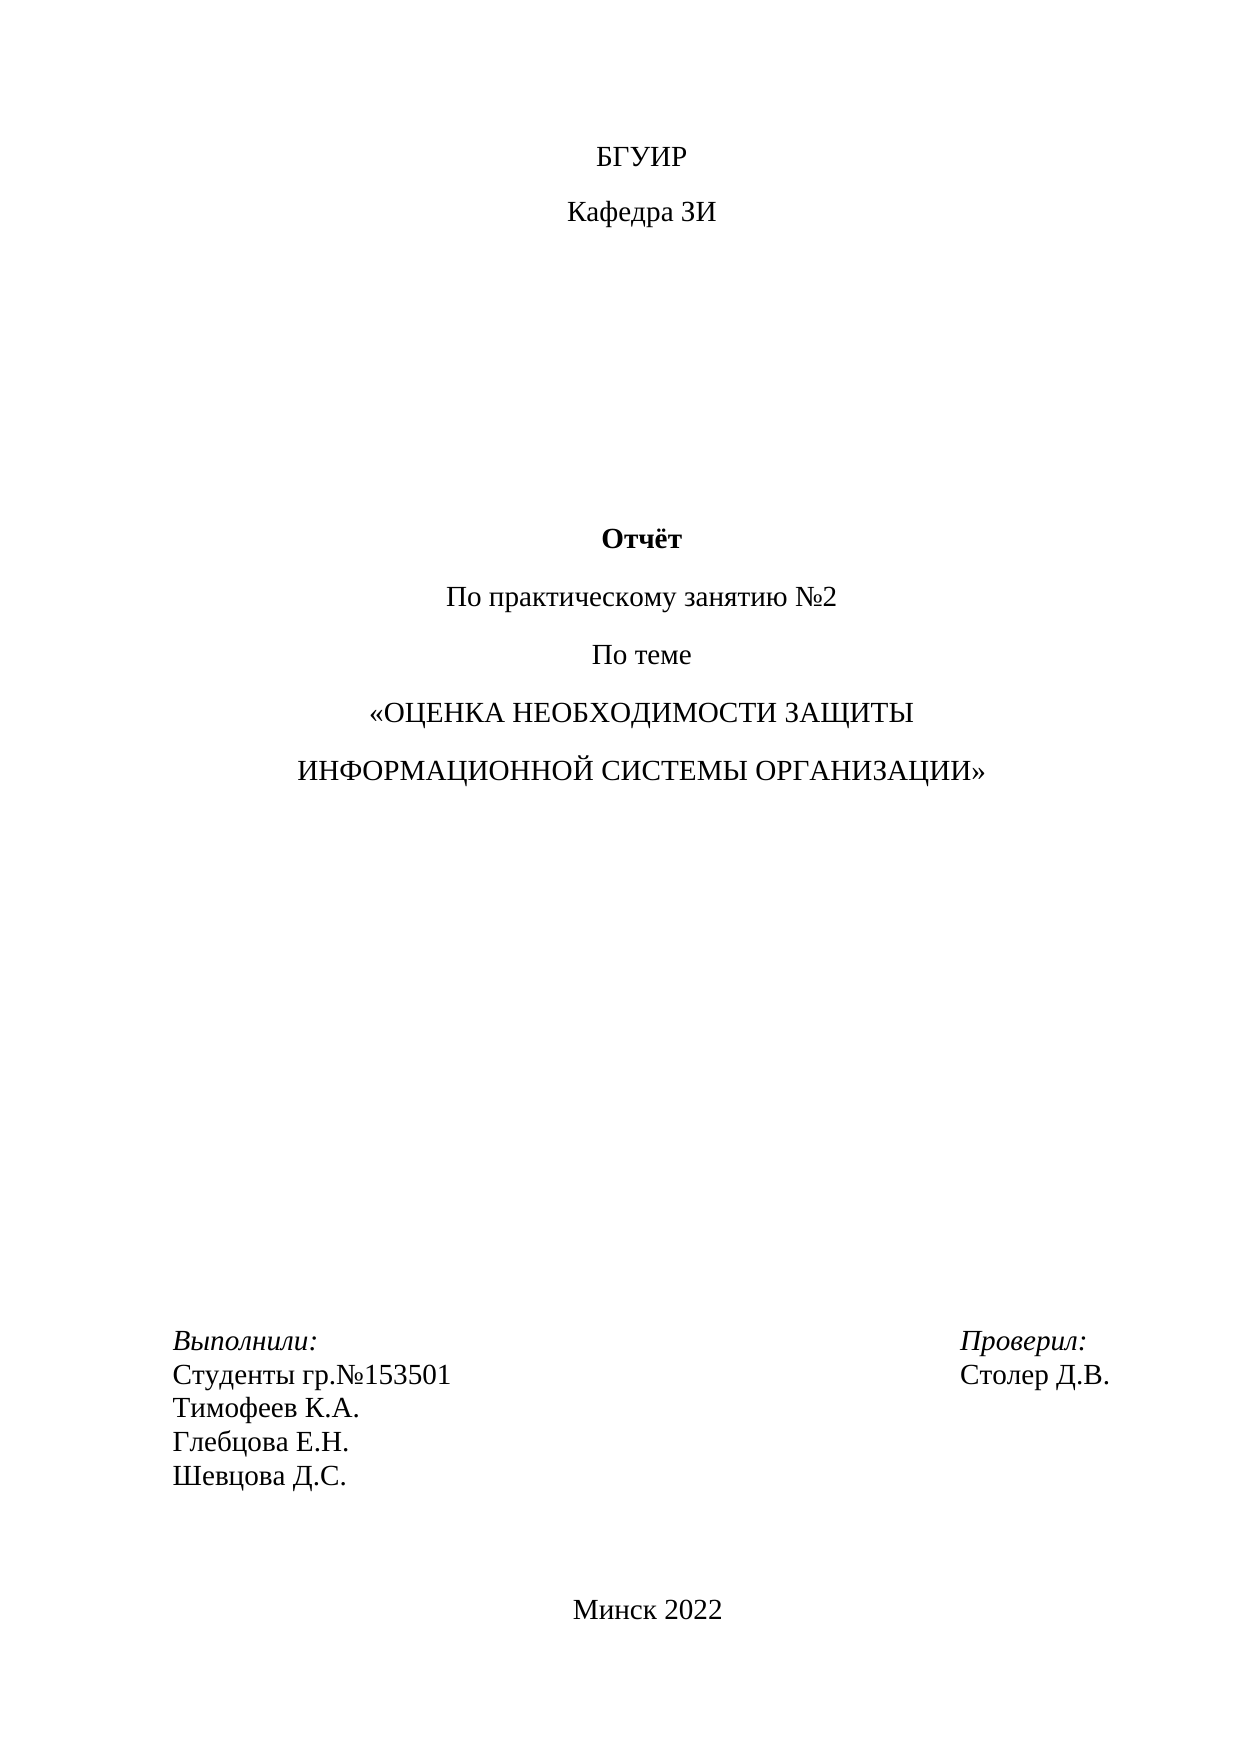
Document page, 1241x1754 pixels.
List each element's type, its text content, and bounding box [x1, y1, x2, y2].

text Кафедра ЗИ [187, 194, 1096, 227]
text По практическому занятию №2 [187, 579, 1096, 613]
text Минск 2022 [172, 1592, 1122, 1625]
text Отчёт [187, 521, 1096, 555]
text ИНФОРМАЦИОННОЙ СИСТЕМЫ ОРГАНИЗАЦИИ» [187, 753, 1096, 787]
text «ОЦЕНКА НЕОБХОДИМОСТИ ЗАЩИТЫ [187, 695, 1096, 729]
text По теме [187, 637, 1096, 671]
text Шевцова Д.С. [172, 1458, 1122, 1491]
text Студенты гр.№153501 Столер Д.В. [172, 1357, 1122, 1391]
text БГУИР [187, 139, 1096, 173]
text Тимофеев К.А. Глебцова Е.Н. [172, 1391, 1122, 1458]
text Выполнили: Проверил: [172, 1323, 1122, 1357]
